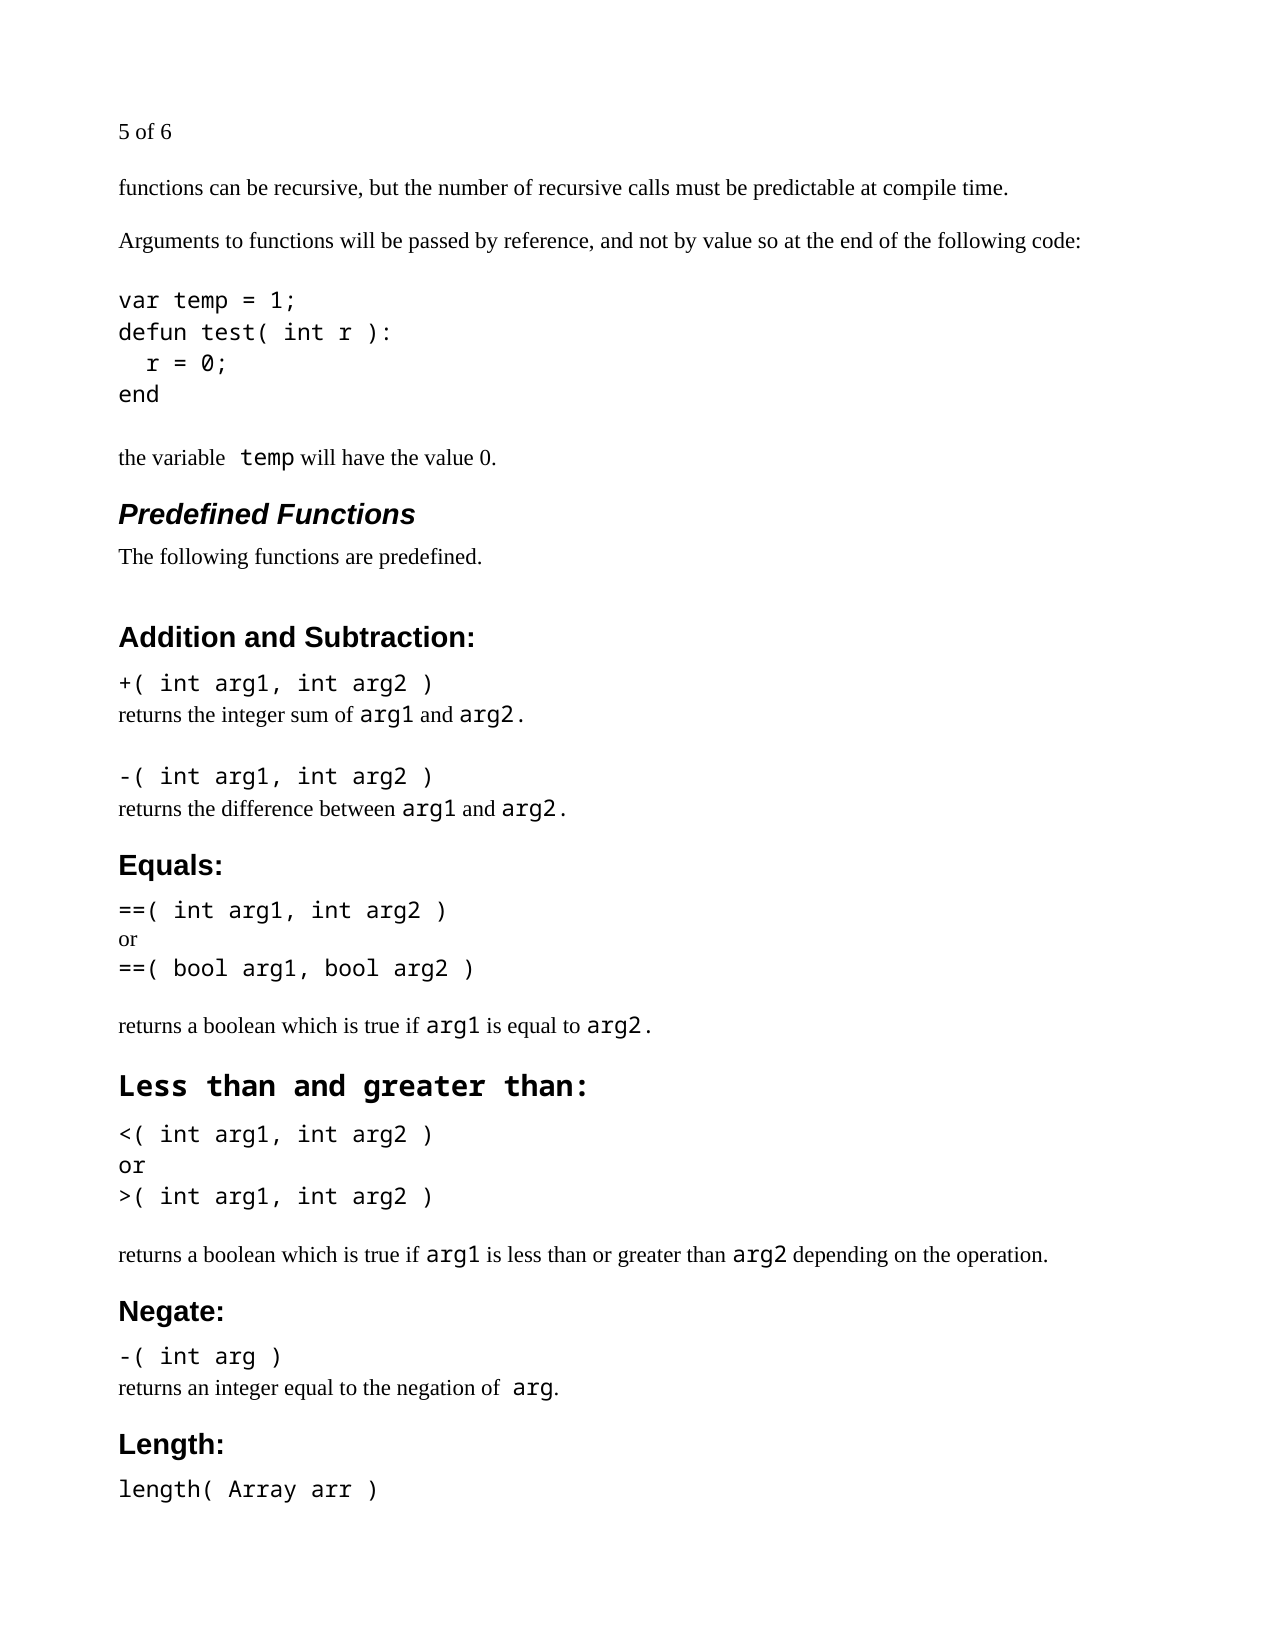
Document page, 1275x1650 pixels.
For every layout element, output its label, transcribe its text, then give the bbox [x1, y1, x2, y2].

text functions can be recursive, but the number of recursive calls must be predictable at compile time. [118, 174, 1157, 200]
text or [118, 1149, 1157, 1180]
text +( int arg1, int arg2 ) [118, 667, 1157, 698]
text -( int arg1, int arg2 ) [118, 760, 1157, 792]
text ==( int arg1, int arg2 ) [118, 894, 1157, 925]
text returns the difference between arg1 and arg2. [118, 792, 1157, 823]
text <( int arg1, int arg2 ) [118, 1117, 1157, 1149]
text returns a boolean which is true if arg1 is less than or greater than arg2 depending on the operation. [118, 1238, 1157, 1269]
subtitle Less than and greater than: [118, 1065, 1157, 1105]
text >( int arg1, int arg2 ) [118, 1180, 1157, 1211]
text returns an integer equal to the negation of arg. [118, 1371, 1157, 1402]
text defun test( int r ): [118, 316, 1157, 347]
text returns a boolean which is true if arg1 is equal to arg2. [118, 1009, 1157, 1040]
text r = 0; [118, 347, 1157, 378]
text Arguments to functions will be passed by reference, and not by value so at the end of the following code: [118, 227, 1157, 253]
text The following functions are predefined. [118, 543, 1157, 569]
subtitle Equals: [118, 848, 1157, 881]
subtitle Length: [118, 1427, 1157, 1461]
text length( Array arr ) [118, 1473, 1157, 1505]
text end [118, 378, 1157, 409]
text the variable temp will have the value 0. [118, 441, 1157, 472]
text or [118, 925, 1157, 951]
text ==( bool arg1, bool arg2 ) [118, 951, 1157, 983]
subtitle Addition and Subtraction: [118, 621, 1157, 654]
text -( int arg ) [118, 1340, 1157, 1371]
subtitle Negate: [118, 1294, 1157, 1327]
text var temp = 1; [118, 284, 1157, 316]
subtitle Predefined Functions [118, 497, 1157, 530]
text returns the integer sum of arg1 and arg2. [118, 698, 1157, 729]
